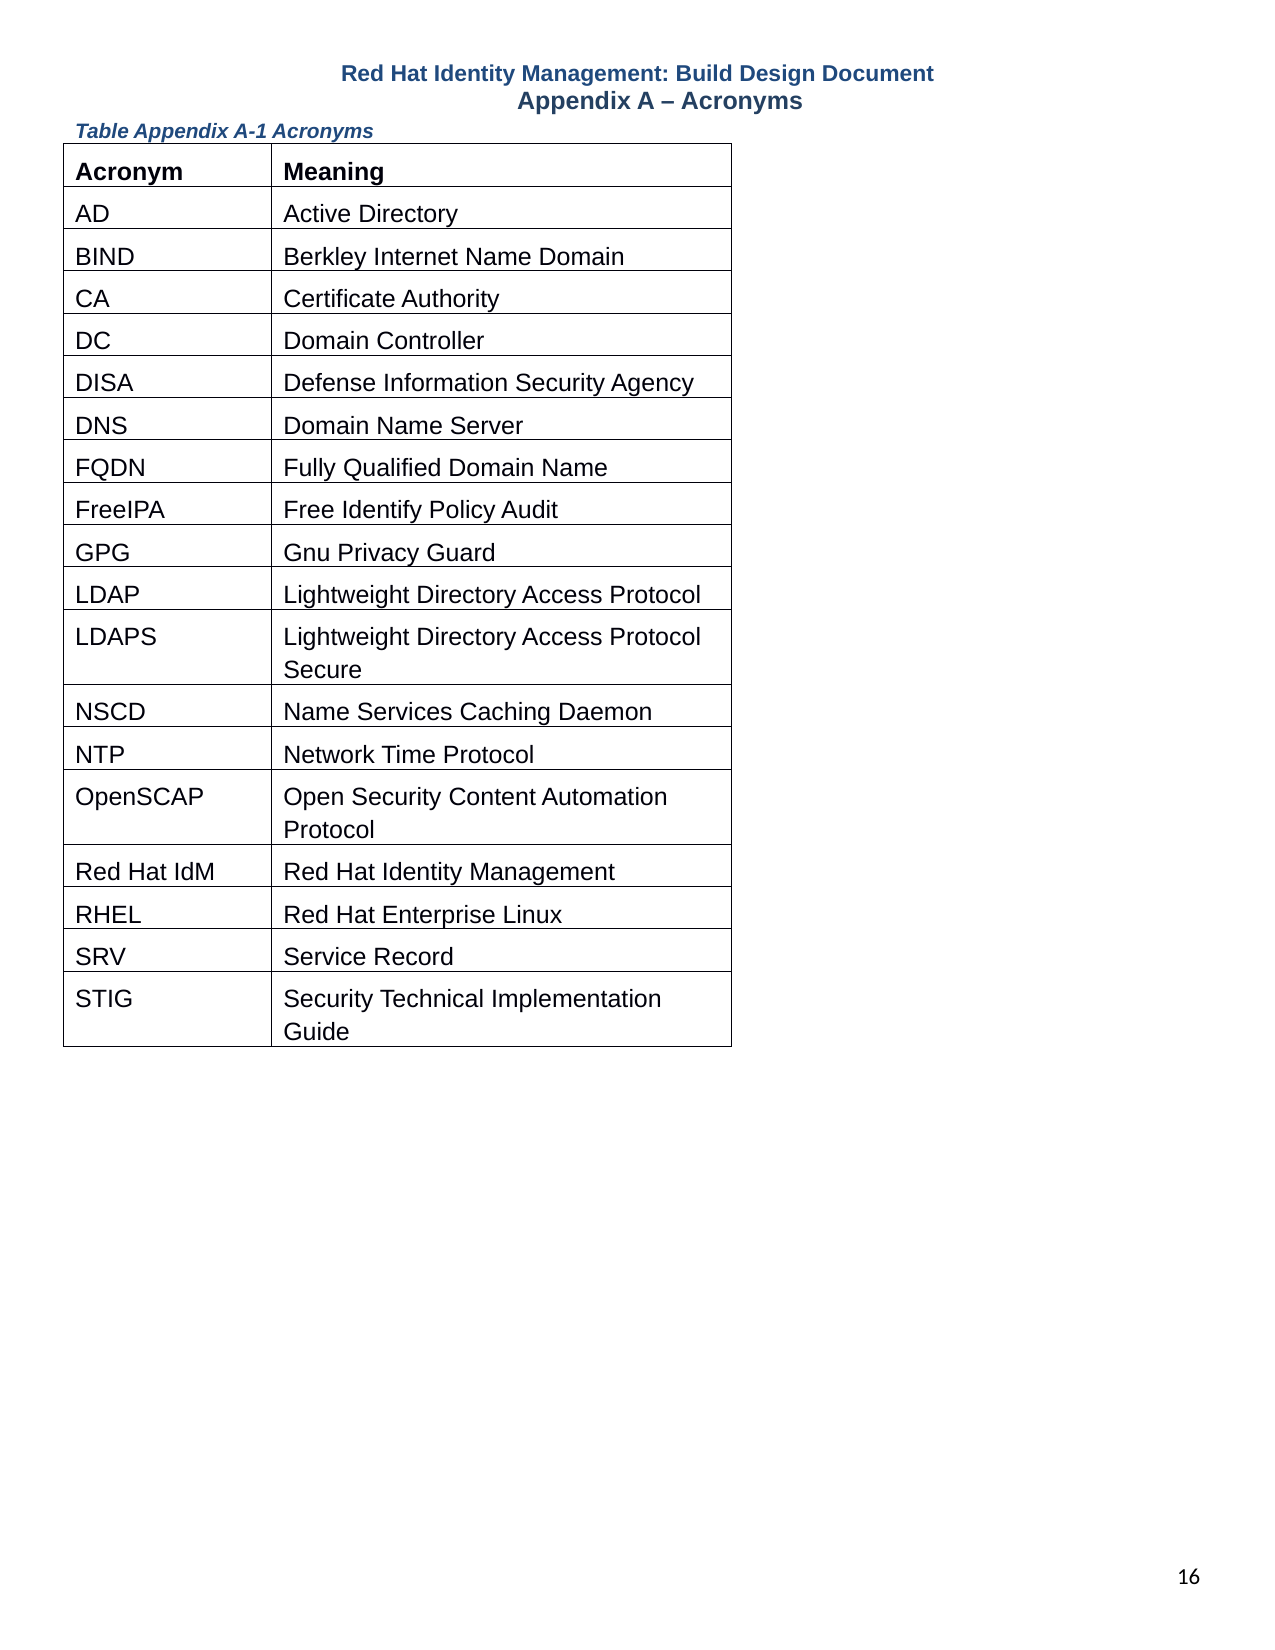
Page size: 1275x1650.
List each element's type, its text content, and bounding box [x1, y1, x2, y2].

table_cell STIG [64, 972, 271, 1046]
table_cell BIND [64, 229, 271, 270]
table_cell GPG [64, 525, 271, 566]
table_cell Red Hat Enterprise Linux [272, 887, 731, 928]
table_cell Network Time Protocol [272, 727, 731, 768]
table_cell Red Hat IdM [64, 845, 271, 886]
table_cell Name Services Caching Daemon [272, 685, 731, 726]
table_cell Gnu Privacy Guard [272, 525, 731, 566]
table_cell Domain Controller [272, 314, 731, 355]
table_header Acronym [64, 144, 271, 186]
table_cell RHEL [64, 887, 271, 928]
table_cell LDAPS [64, 610, 271, 684]
table_cell Defense Information Security Agency [272, 356, 731, 397]
table_cell NSCD [64, 685, 271, 726]
table_cell Certificate Authority [272, 271, 731, 312]
table_cell FreeIPA [64, 483, 271, 524]
table_cell DNS [64, 398, 271, 439]
table_cell OpenSCAP [64, 770, 271, 844]
table_cell Lightweight Directory Access Protocol Secure [272, 610, 731, 684]
table_cell Domain Name Server [272, 398, 731, 439]
table_cell Free Identify Policy Audit [272, 483, 731, 524]
table_cell Fully Qualified Domain Name [272, 440, 731, 482]
table_cell NTP [64, 727, 271, 768]
table_cell AD [64, 187, 271, 228]
table_cell Active Directory [272, 187, 731, 228]
table_cell Security Technical Implementation Guide [272, 972, 731, 1046]
table_cell DISA [64, 356, 271, 397]
table_cell Service Record [272, 929, 731, 971]
table_cell FQDN [64, 440, 271, 482]
table_cell LDAP [64, 567, 271, 608]
table_cell Berkley Internet Name Domain [272, 229, 731, 270]
table_cell DC [64, 314, 271, 355]
table_cell CA [64, 271, 271, 312]
table_header Meaning [272, 144, 731, 186]
table_cell Open Security Content Automation Protocol [272, 770, 731, 844]
table_cell Red Hat Identity Management [272, 845, 731, 886]
table_cell Lightweight Directory Access Protocol [272, 567, 731, 608]
subtitle Appendix A – Acronyms [120, 86, 1200, 115]
text Table Appendix A-1 Acronyms [75, 119, 1200, 143]
table_cell SRV [64, 929, 271, 971]
